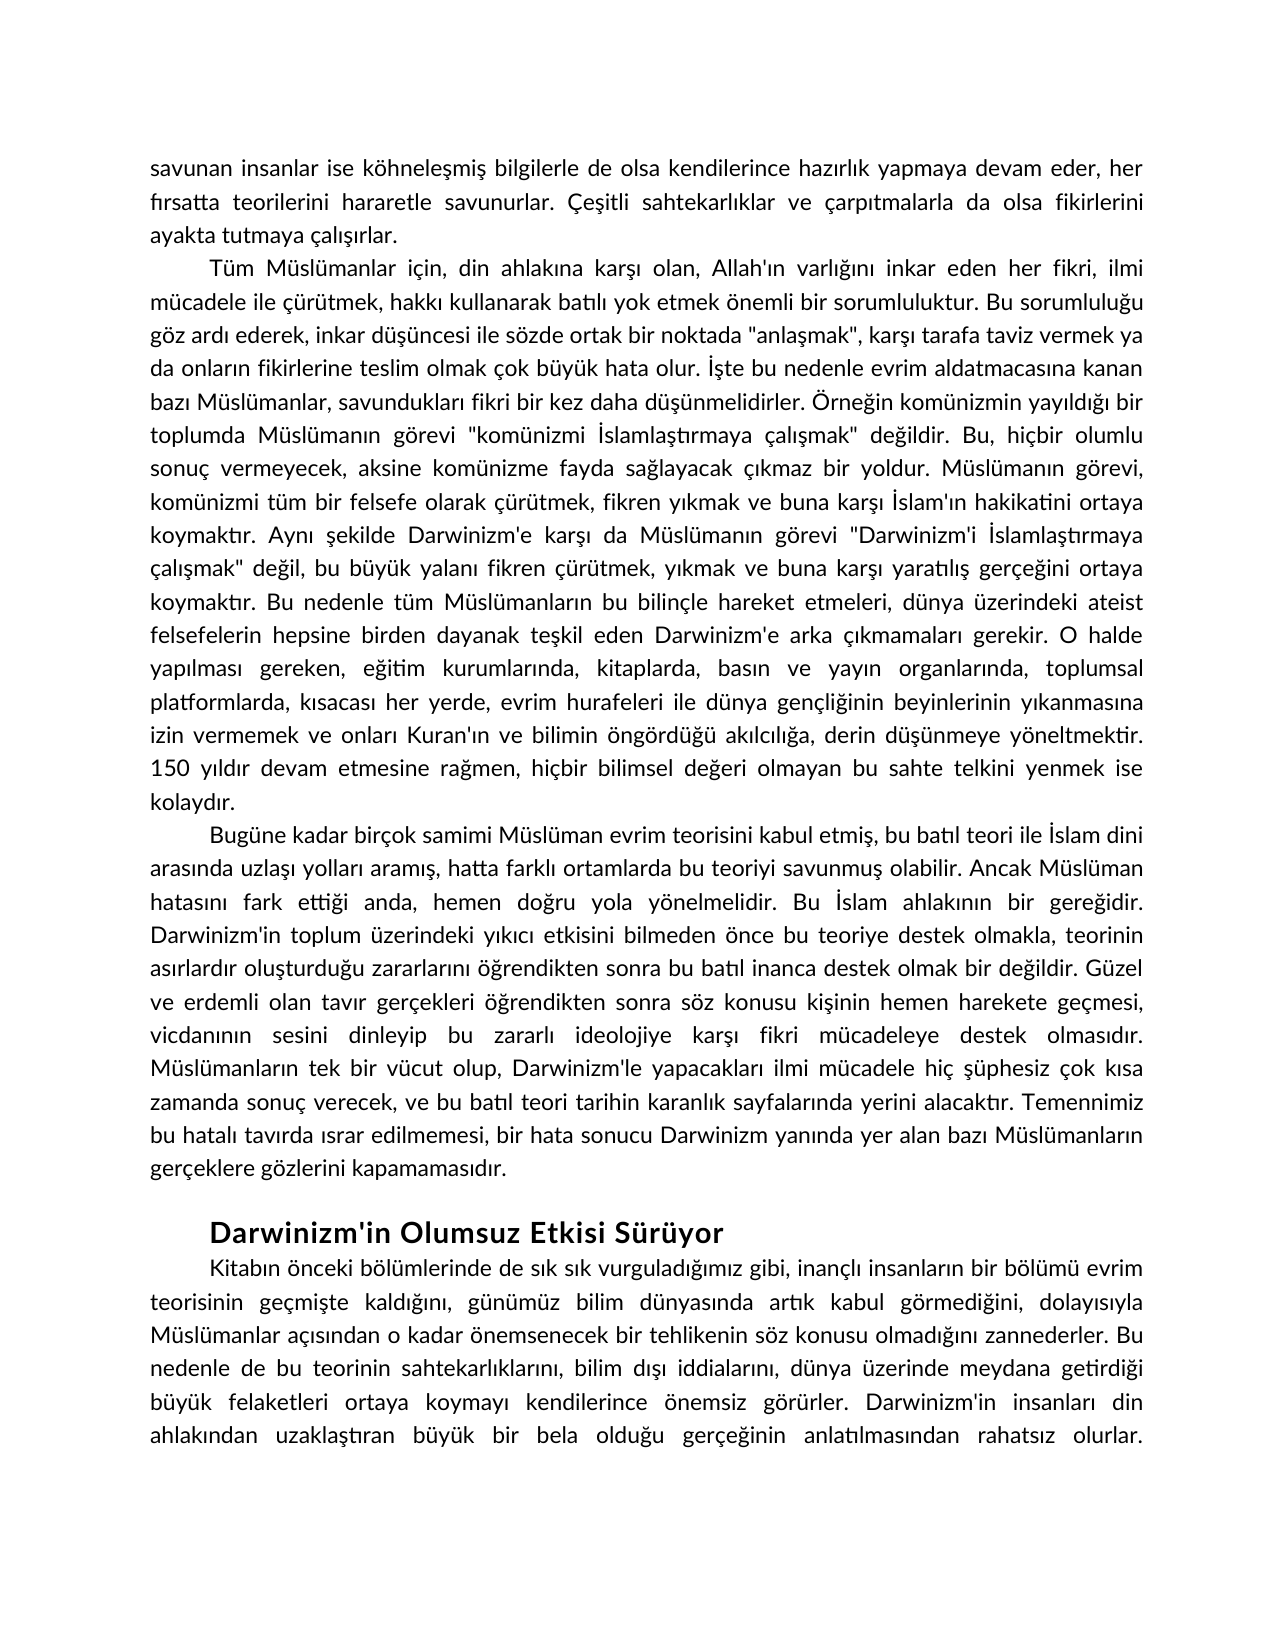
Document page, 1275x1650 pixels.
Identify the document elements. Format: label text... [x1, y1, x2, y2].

text savunan insanlar ise köhneleşmiş bilgilerle de olsa kendilerince hazırlık yapmaya devam eder, her fırsatta teorilerini hararetle savunurlar. Çeşitli sahtekarlıklar ve çarpıtmalarla da olsa fikirlerini ayakta tutmaya çalışırlar. [150, 150, 1145, 250]
text Darwinizm'in Olumsuz Etkisi Sürüyor [150, 1217, 1145, 1250]
text Tüm Müslümanlar için, din ahlakına karşı olan, Allah'ın varlığını inkar eden her fikri, ilmi mücadele ile çürütmek, hakkı kullanarak batılı yok etmek önemli bir sorumluluktur. Bu sorumluluğu göz ardı ederek, inkar düşüncesi ile sözde ortak bir noktada "anlaşmak", karşı tarafa taviz vermek ya da onların fikirlerine teslim olmak çok büyük hata olur. İşte bu nedenle evrim aldatmacasına kanan bazı Müslümanlar, savundukları fikri bir kez daha düşünmelidirler. Örneğin komünizmin yayıldığı bir toplumda Müslümanın görevi "komünizmi İslamlaştırmaya çalışmak" değildir. Bu, hiçbir olumlu sonuç vermeyecek, aksine komünizme fayda sağlayacak çıkmaz bir yoldur. Müslümanın görevi, komünizmi tüm bir felsefe olarak çürütmek, fikren yıkmak ve buna karşı İslam'ın hakikatini ortaya koymaktır. Aynı şekilde Darwinizm'e karşı da Müslümanın görevi "Darwinizm'i İslamlaştırmaya çalışmak" değil, bu büyük yalanı fikren çürütmek, yıkmak ve buna karşı yaratılış gerçeğini ortaya koymaktır. Bu nedenle tüm Müslümanların bu bilinçle hareket etmeleri, dünya üzerindeki ateist felsefelerin hepsine birden dayanak teşkil eden Darwinizm'e arka çıkmamaları gerekir. O halde yapılması gereken, eğitim kurumlarında, kitaplarda, basın ve yayın organlarında, toplumsal platformlarda, kısacası her yerde, evrim hurafeleri ile dünya gençliğinin beyinlerinin yıkanmasına izin vermemek ve onları Kuran'ın ve bilimin öngördüğü akılcılığa, derin düşünmeye yöneltmektir. 150 yıldır devam etmesine rağmen, hiçbir bilimsel değeri olmayan bu sahte telkini yenmek ise kolaydır. [150, 250, 1145, 817]
text Bugüne kadar birçok samimi Müslüman evrim teorisini kabul etmiş, bu batıl teori ile İslam dini arasında uzlaşı yolları aramış, hatta farklı ortamlarda bu teoriyi savunmuş olabilir. Ancak Müslüman hatasını fark ettiği anda, hemen doğru yola yönelmelidir. Bu İslam ahlakının bir gereğidir. Darwinizm'in toplum üzerindeki yıkıcı etkisini bilmeden önce bu teoriye destek olmakla, teorinin asırlardır oluşturduğu zararlarını öğrendikten sonra bu batıl inanca destek olmak bir değildir. Güzel ve erdemli olan tavır gerçekleri öğrendikten sonra söz konusu kişinin hemen harekete geçmesi, vicdanının sesini dinleyip bu zararlı ideolojiye karşı fikri mücadeleye destek olmasıdır. Müslümanların tek bir vücut olup, Darwinizm'le yapacakları ilmi mücadele hiç şüphesiz çok kısa zamanda sonuç verecek, ve bu batıl teori tarihin karanlık sayfalarında yerini alacaktır. Temennimiz bu hatalı tavırda ısrar edilmemesi, bir hata sonucu Darwinizm yanında yer alan bazı Müslümanların gerçeklere gözlerini kapamamasıdır. [150, 817, 1145, 1183]
text Kitabın önceki bölümlerinde de sık sık vurguladığımız gibi, inançlı insanların bir bölümü evrim teorisinin geçmişte kaldığını, günümüz bilim dünyasında artık kabul görmediğini, dolayısıyla Müslümanlar açısından o kadar önemsenecek bir tehlikenin söz konusu olmadığını zannederler. Bu nedenle de bu teorinin sahtekarlıklarını, bilim dışı iddialarını, dünya üzerinde meydana getirdiği büyük felaketleri ortaya koymayı kendilerince önemsiz görürler. Darwinizm'in insanları din ahlakından uzaklaştıran büyük bir bela olduğu gerçeğinin anlatılmasından rahatsız olurlar. [150, 1250, 1145, 1450]
